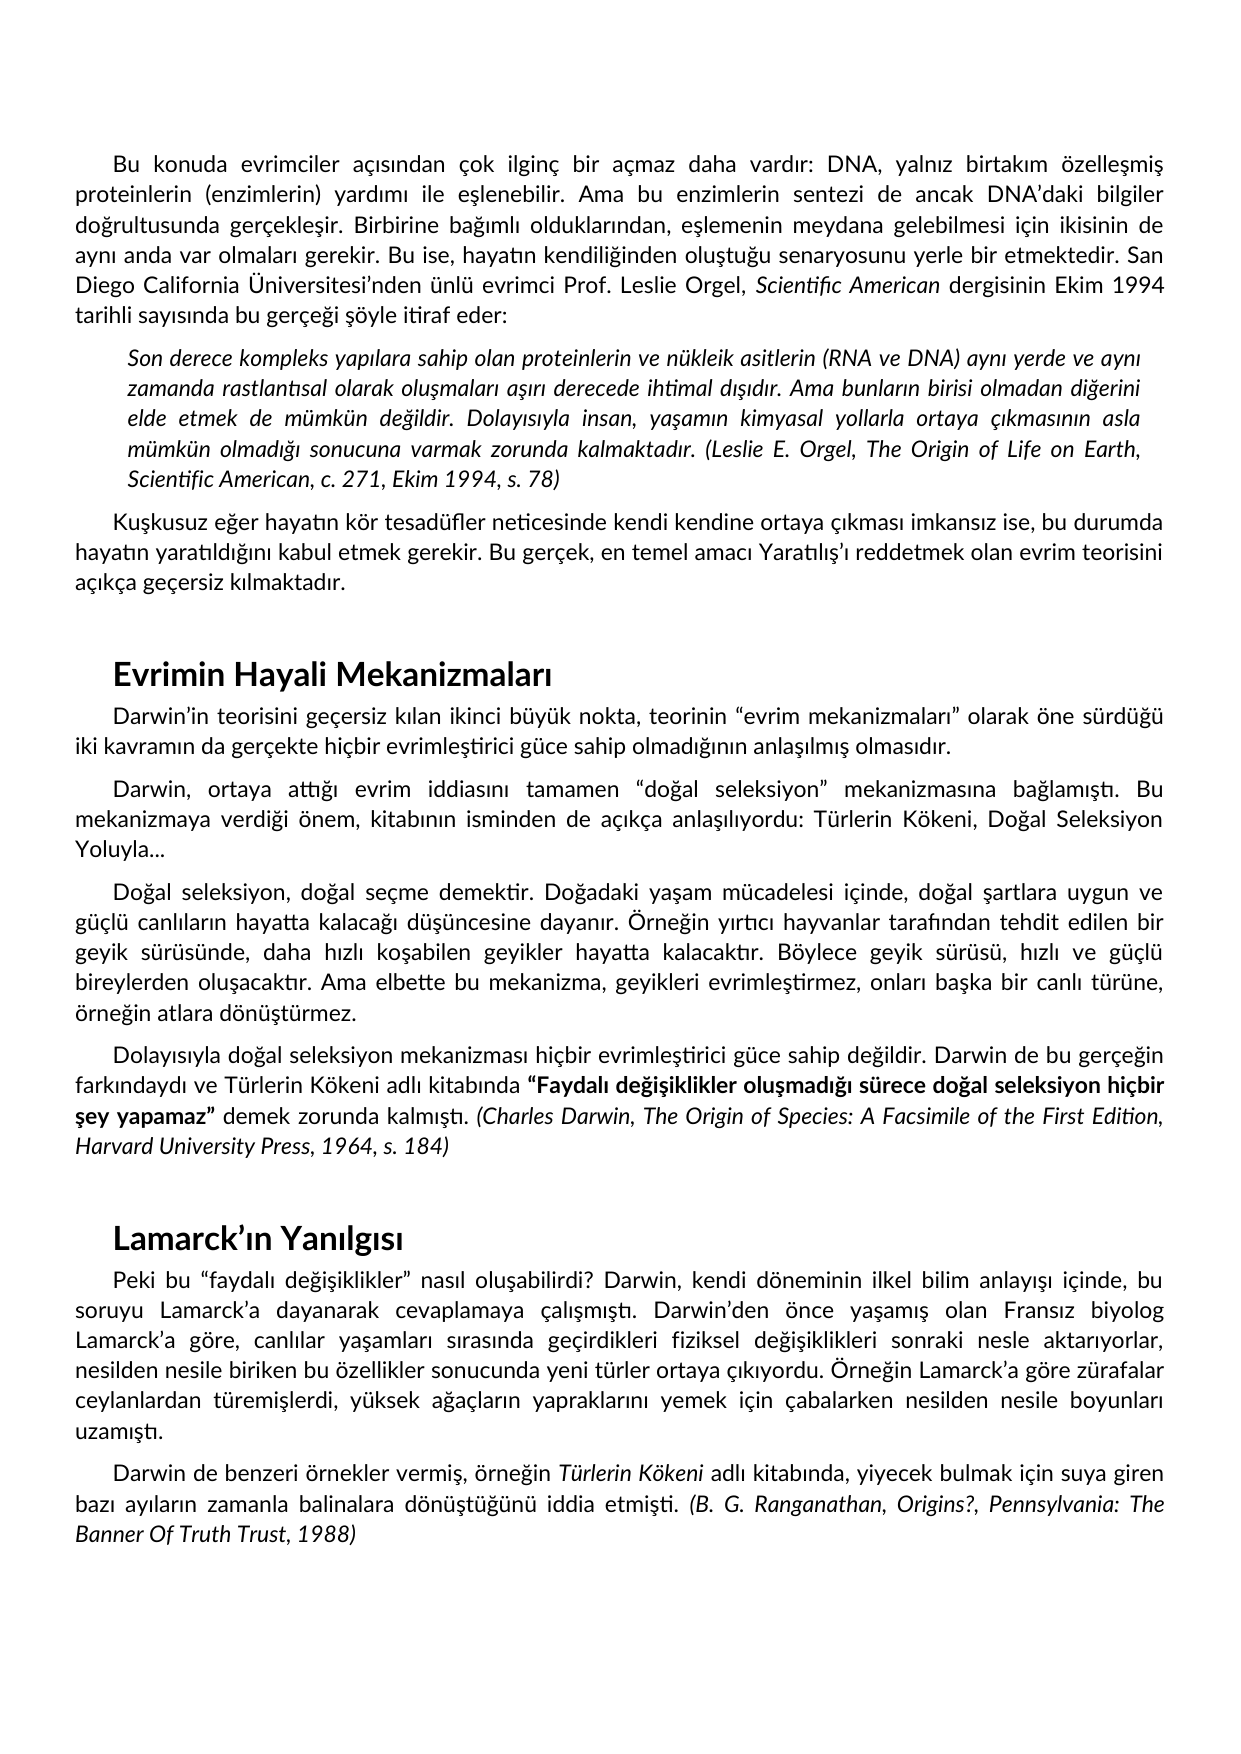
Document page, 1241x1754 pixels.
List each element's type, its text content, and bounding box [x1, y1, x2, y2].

text Kuşkusuz eğer hayatın kör tesadüfler neticesinde kendi kendine ortaya çıkması imkansız ise, bu durumda hayatın yaratıldığını kabul etmek gerekir. Bu gerçek, en temel amacı Yaratılış’ı reddetmek olan evrim teorisini açıkça geçersiz kılmaktadır. [75, 507, 1165, 595]
text Doğal seleksiyon, doğal seçme demektir. Doğadaki yaşam mücadelesi içinde, doğal şartlara uygun ve güçlü canlıların hayatta kalacağı düşüncesine dayanır. Örneğin yırtıcı hayvanlar tarafından tehdit edilen bir geyik sürüsünde, daha hızlı koşabilen geyikler hayatta kalacaktır. Böylece geyik sürüsü, hızlı ve güçlü bireylerden oluşacaktır. Ama elbette bu mekanizma, geyikleri evrimleştirmez, onları başka bir canlı türüne, örneğin atlara dönüştürmez. [75, 877, 1165, 1026]
subtitle Lamarck’ın Yanılgısı [112, 1217, 1165, 1257]
text Darwin, ortaya attığı evrim iddiasını tamamen “doğal seleksiyon” mekanizmasına bağlamıştı. Bu mekanizmaya verdiği önem, kitabının isminden de açıkça anlaşılıyordu: Türlerin Kökeni, Doğal Seleksiyon Yoluyla... [75, 774, 1165, 862]
text Dolayısıyla doğal seleksiyon mekanizması hiçbir evrimleştirici güce sahip değildir. Darwin de bu gerçeğin farkındaydı ve Türlerin Kökeni adlı kitabında “Faydalı değişiklikler oluşmadığı sürece doğal seleksiyon hiçbir şey yapamaz” demek zorunda kalmıştı. (Charles Darwin, The Origin of Species: A Facsimile of the First Edition, Harvard University Press, 1964, s. 184) [75, 1041, 1165, 1159]
text Peki bu “faydalı değişiklikler” nasıl oluşabilirdi? Darwin, kendi döneminin ilkel bilim anlayışı içinde, bu soruyu Lamarck’a dayanarak cevaplamaya çalışmıştı. Darwin’den önce yaşamış olan Fransız biyolog Lamarck’a göre, canlılar yaşamları sırasında geçirdikleri fiziksel değişiklikleri sonraki nesle aktarıyorlar, nesilden nesile biriken bu özellikler sonucunda yeni türler ortaya çıkıyordu. Örneğin Lamarck’a göre zürafalar ceylanlardan türemişlerdi, yüksek ağaçların yapraklarını yemek için çabalarken nesilden nesile boyunları uzamıştı. [75, 1265, 1165, 1444]
subtitle Evrimin Hayali Mekanizmaları [112, 653, 1165, 693]
text Darwin de benzeri örnekler vermiş, örneğin Türlerin Kökeni adlı kitabında, yiyecek bulmak için suya giren bazı ayıların zamanla balinalara dönüştüğünü iddia etmişti. (B. G. Ranganathan, Origins?, Pennsylvania: The Banner Of Truth Trust, 1988) [75, 1459, 1165, 1547]
text Darwin’in teorisini geçersiz kılan ikinci büyük nokta, teorinin “evrim mekanizmaları” olarak öne sürdüğü iki kavramın da gerçekte hiçbir evrimleştirici güce sahip olmadığının anlaşılmış olmasıdır. [75, 701, 1165, 759]
text Son derece kompleks yapılara sahip olan proteinlerin ve nükleik asitlerin (RNA ve DNA) aynı yerde ve aynı zamanda rastlantısal olarak oluşmaları aşırı derecede ihtimal dışıdır. Ama bunların birisi olmadan diğerini elde etmek de mümkün değildir. Dolayısıyla insan, yaşamın kimyasal yollarla ortaya çıkmasının asla mümkün olmadığı sonucuna varmak zorunda kalmaktadır. (Leslie E. Orgel, The Origin of Life on Earth, Scientific American, c. 271, Ekim 1994, s. 78) [127, 344, 1143, 492]
text Bu konuda evrimciler açısından çok ilginç bir açmaz daha vardır: DNA, yalnız birtakım özelleşmiş proteinlerin (enzimlerin) yardımı ile eşlenebilir. Ama bu enzimlerin sentezi de ancak DNA’daki bilgiler doğrultusunda gerçekleşir. Birbirine bağımlı olduklarından, eşlemenin meydana gelebilmesi için ikisinin de aynı anda var olmaları gerekir. Bu ise, hayatın kendiliğinden oluştuğu senaryosunu yerle bir etmektedir. San Diego California Üniversitesi’nden ünlü evrimci Prof. Leslie Orgel, Scientific American dergisinin Ekim 1994 tarihli sayısında bu gerçeği şöyle itiraf eder: [75, 150, 1165, 328]
